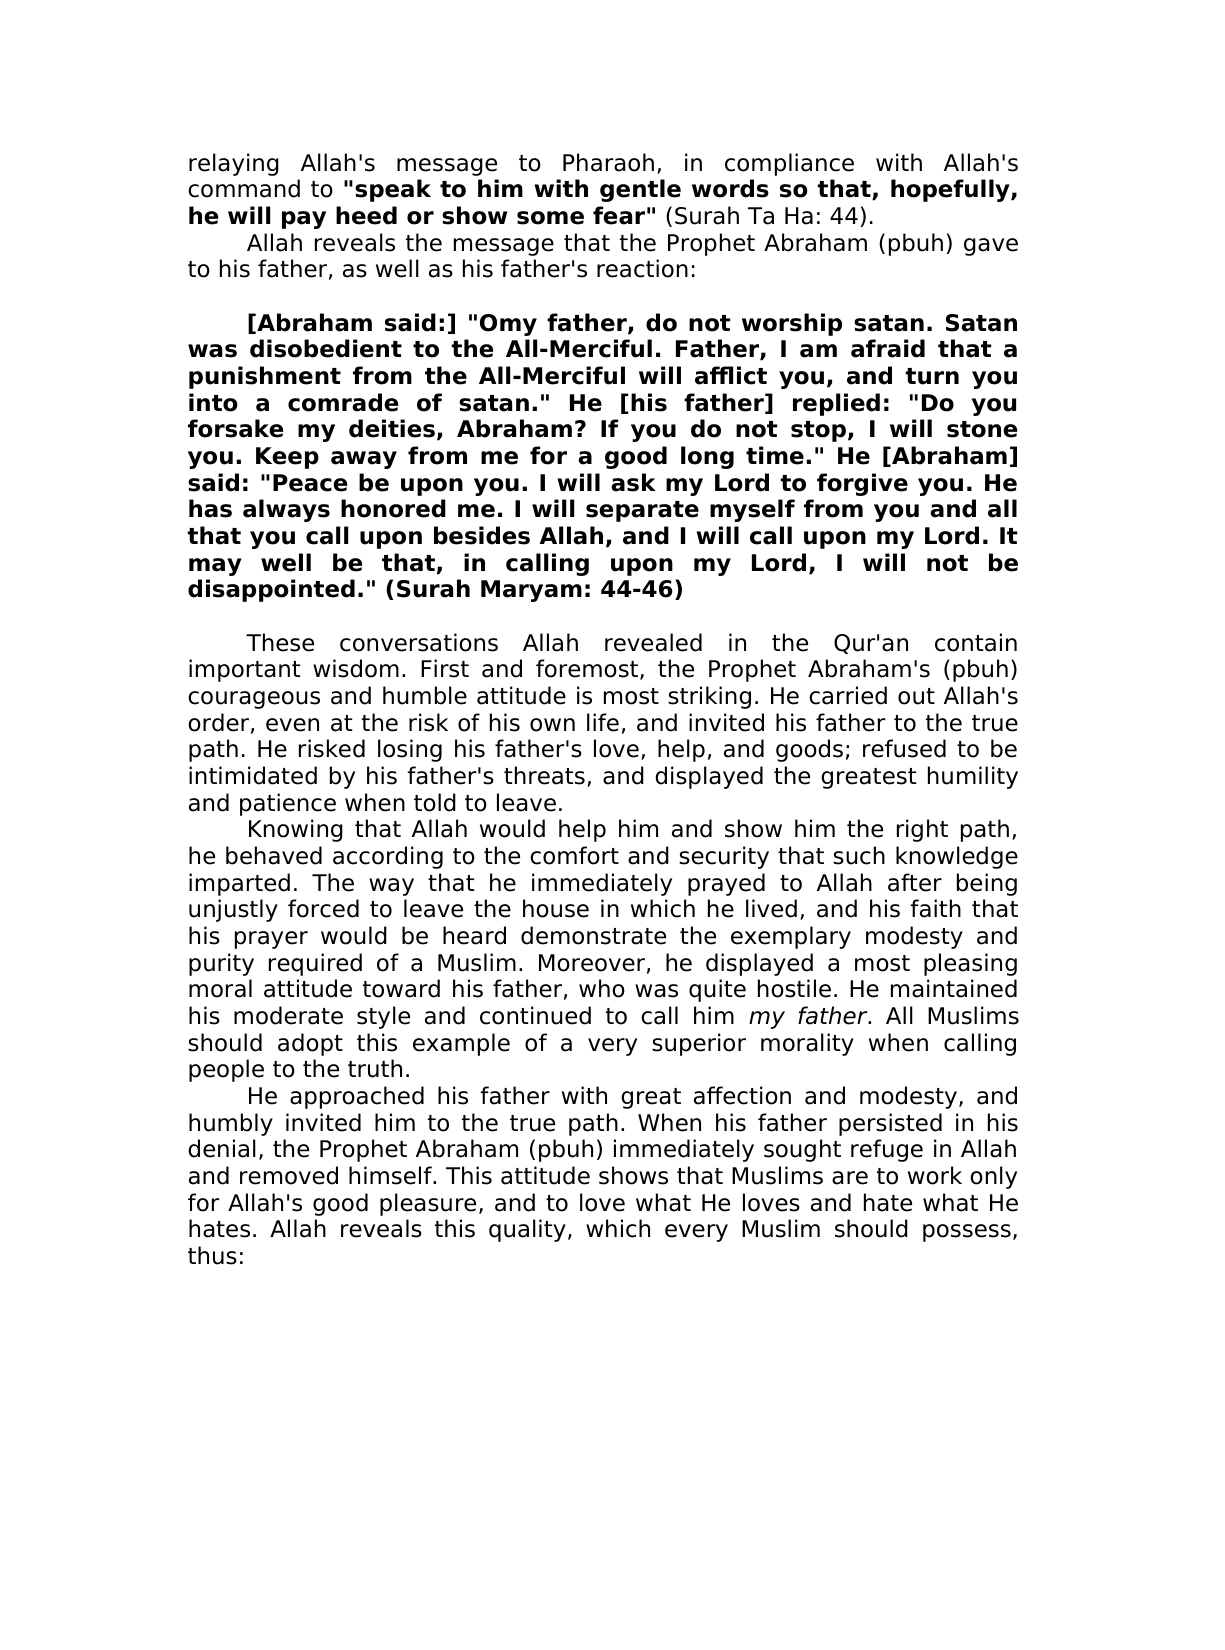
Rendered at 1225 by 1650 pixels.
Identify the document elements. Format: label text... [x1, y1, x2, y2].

text He approached his father with great affection and modesty, and humbly invited him to the true path. When his father persisted in his denial, the Prophet Abraham (pbuh) immediately sought refuge in Allah and removed himself. This attitude shows that Muslims are to work only for Allah's good pleasure, and to love what He loves and hate what He hates. Allah reveals this quality, which every Muslim should possess, thus: [187, 1083, 1020, 1270]
text relaying Allah's message to Pharaoh, in compliance with Allah's command to "speak to him with gentle words so that, hopefully, he will pay heed or show some fear" (Surah Ta Ha: 44). [187, 150, 1020, 230]
text [Abraham said:] "Omy father, do not worship satan. Satan was disobedient to the All-Merciful. Father, I am afraid that a punishment from the All-Merciful will afflict you, and turn you into a comrade of satan." He [his father] replied: "Do you forsake my deities, Abraham? If you do not stop, I will stone you. Keep away from me for a good long time." He [Abraham] said: "Peace be upon you. I will ask my Lord to forgive you. He has always honored me. I will separate myself from you and all that you call upon besides Allah, and I will call upon my Lord. It may well be that, in calling upon my Lord, I will not be disappointed." (Surah Maryam: 44-46) [187, 310, 1020, 603]
text Allah reveals the message that the Prophet Abraham (pbuh) gave to his father, as well as his father's reaction: [187, 230, 1020, 283]
text Knowing that Allah would help him and show him the right path, he behaved according to the comfort and security that such knowledge imparted. The way that he immediately prayed to Allah after being unjustly forced to leave the house in which he lived, and his faith that his prayer would be heard demonstrate the exemplary modesty and purity required of a Muslim. Moreover, he displayed a most pleasing moral attitude toward his father, who was quite hostile. He maintained his moderate style and continued to call him my father. All Muslims should adopt this example of a very superior morality when calling people to the truth. [187, 817, 1020, 1083]
text These conversations Allah revealed in the Qur'an contain important wisdom. First and foremost, the Prophet Abraham's (pbuh) courageous and humble attitude is most striking. He carried out Allah's order, even at the risk of his own life, and invited his father to the true path. He risked losing his father's love, help, and goods; refused to be intimidated by his father's threats, and displayed the greatest humility and patience when told to leave. [187, 630, 1020, 817]
